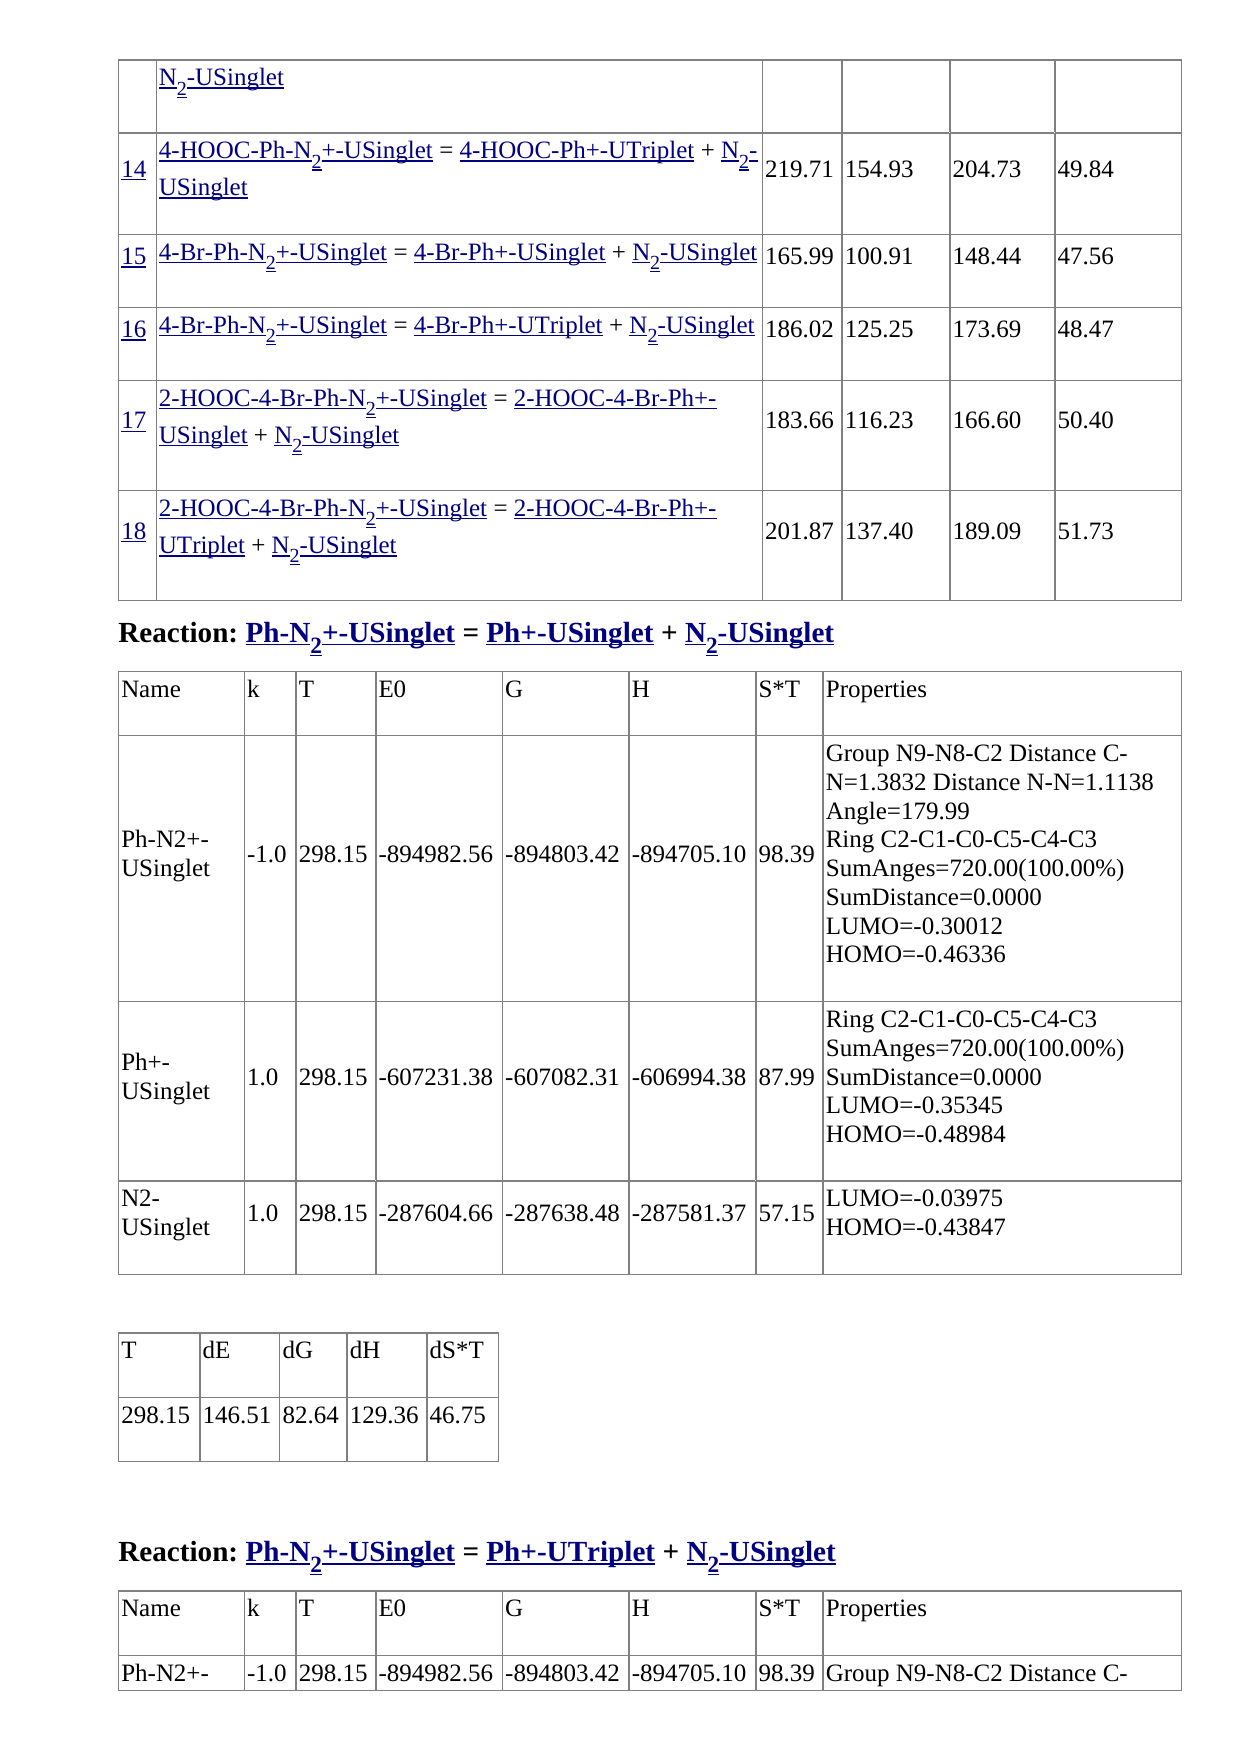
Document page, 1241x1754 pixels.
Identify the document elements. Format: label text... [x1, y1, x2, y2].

table_cell 49.84 [1056, 134, 1181, 234]
table_cell 183.66 [763, 381, 841, 489]
table_cell 2-HOOC-4-Br-Ph-N2+-USinglet = 2-HOOC-4-Br-Ph+-USinglet + N2-USinglet [157, 381, 762, 489]
table_cell 166.60 [951, 381, 1054, 489]
table_cell 298.15 [297, 1656, 375, 1689]
table_cell 298.15 [297, 1002, 375, 1180]
table_cell Ph-N2+-USinglet [119, 736, 244, 1001]
table_cell 4-Br-Ph-N2+-USinglet = 4-Br-Ph+-USinglet + N2-USinglet [157, 235, 762, 307]
table_cell 4-HOOC-Ph-N2+-USinglet = 4-HOOC-Ph+-UTriplet + N2-USinglet [157, 134, 762, 234]
table_cell 116.23 [843, 381, 949, 489]
table_header k [245, 1592, 295, 1654]
table_cell 46.75 [428, 1398, 498, 1461]
table_cell -287638.48 [503, 1182, 628, 1273]
table_cell 146.51 [201, 1398, 279, 1461]
table_header dS*T [428, 1334, 498, 1397]
table_header dH [348, 1334, 426, 1397]
table_cell 50.40 [1056, 381, 1181, 489]
table_cell 186.02 [763, 308, 841, 379]
table_cell 165.99 [763, 235, 841, 307]
table_cell -606994.38 [630, 1002, 755, 1180]
table_cell 129.36 [348, 1398, 426, 1461]
table_cell 2-HOOC-4-Br-Ph-N2+-USinglet = 2-HOOC-4-Br-Ph+-UTriplet + N2-USinglet [157, 491, 762, 600]
table_cell 82.64 [280, 1398, 346, 1461]
table_cell -894803.42 [503, 1656, 628, 1689]
table_header dE [201, 1334, 279, 1397]
table_cell Ph+-USinglet [119, 1002, 244, 1180]
table_cell [951, 61, 1054, 132]
table_cell Ring C2-C1-C0-C5-C4-C3 SumAnges=720.00(100.00%) SumDistance=0.0000 LUMO=-0.35345 HOMO=-0.48984 [824, 1002, 1181, 1180]
table_cell N2-USinglet [157, 61, 762, 132]
table_cell 100.91 [843, 235, 949, 307]
table_cell 125.25 [843, 308, 949, 379]
table_cell 48.47 [1056, 308, 1181, 379]
table_cell 57.15 [757, 1182, 822, 1273]
table_cell 201.87 [763, 491, 841, 600]
table_cell -894982.56 [377, 736, 502, 1001]
table_header Name [119, 1592, 244, 1654]
table_cell 1.0 [245, 1182, 295, 1273]
table_header Name [119, 672, 244, 735]
table_cell [763, 61, 841, 132]
subtitle Reaction: Ph-N2+-USinglet = Ph+-USinglet + N2-USinglet [118, 615, 1181, 658]
table_cell 219.71 [763, 134, 841, 234]
table_cell 298.15 [297, 736, 375, 1001]
table_cell 189.09 [951, 491, 1054, 600]
table_cell 173.69 [951, 308, 1054, 379]
table_cell 15 [119, 235, 156, 307]
table_header Properties [824, 672, 1181, 735]
table_header Properties [824, 1592, 1181, 1654]
table_cell 14 [119, 134, 156, 234]
table_header G [503, 672, 628, 735]
table_cell 17 [119, 381, 156, 489]
table_cell 137.40 [843, 491, 949, 600]
table_cell 51.73 [1056, 491, 1181, 600]
table_header k [245, 672, 295, 735]
table_cell -607082.31 [503, 1002, 628, 1180]
table_cell [119, 61, 156, 132]
table_header S*T [757, 672, 822, 735]
table_cell Group N9-N8-C2 Distance C-N=1.3832 Distance N-N=1.1138 Angle=179.99 Ring C2-C1-C0-C5-C4-C3 SumAnges=720.00(100.00%) SumDistance=0.0000 LUMO=-0.30012 HOMO=-0.46336 [824, 736, 1181, 1001]
table_cell N2-USinglet [119, 1182, 244, 1273]
table_cell 148.44 [951, 235, 1054, 307]
table_cell -287581.37 [630, 1182, 755, 1273]
table_header S*T [757, 1592, 822, 1654]
table_cell 298.15 [119, 1398, 199, 1461]
table_cell 298.15 [297, 1182, 375, 1273]
table_cell Ph-N2+- [119, 1656, 244, 1689]
table_cell -894705.10 [630, 736, 755, 1001]
table_header E0 [377, 1592, 502, 1654]
table_header T [119, 1334, 199, 1397]
table_cell 154.93 [843, 134, 949, 234]
table_cell -287604.66 [377, 1182, 502, 1273]
table_header dG [280, 1334, 346, 1397]
table_header H [630, 672, 755, 735]
table_cell -1.0 [245, 1656, 295, 1689]
table_cell 87.99 [757, 1002, 822, 1180]
table_header H [630, 1592, 755, 1654]
table_cell 204.73 [951, 134, 1054, 234]
table_cell 98.39 [757, 736, 822, 1001]
table_cell -894982.56 [377, 1656, 502, 1689]
table_header G [503, 1592, 628, 1654]
table_cell LUMO=-0.03975 HOMO=-0.43847 [824, 1182, 1181, 1273]
table_cell [1056, 61, 1181, 132]
table_cell Group N9-N8-C2 Distance C- [824, 1656, 1181, 1689]
subtitle Reaction: Ph-N2+-USinglet = Ph+-UTriplet + N2-USinglet [118, 1534, 1181, 1578]
table_cell -894705.10 [630, 1656, 755, 1689]
table_cell 98.39 [757, 1656, 822, 1689]
table_cell 4-Br-Ph-N2+-USinglet = 4-Br-Ph+-UTriplet + N2-USinglet [157, 308, 762, 379]
table_header T [297, 1592, 375, 1654]
table_cell 16 [119, 308, 156, 379]
table_cell -1.0 [245, 736, 295, 1001]
table_cell [843, 61, 949, 132]
table_cell 18 [119, 491, 156, 600]
table_cell 1.0 [245, 1002, 295, 1180]
table_header T [297, 672, 375, 735]
table_header E0 [377, 672, 502, 735]
table_cell -894803.42 [503, 736, 628, 1001]
table_cell 47.56 [1056, 235, 1181, 307]
table_cell -607231.38 [377, 1002, 502, 1180]
